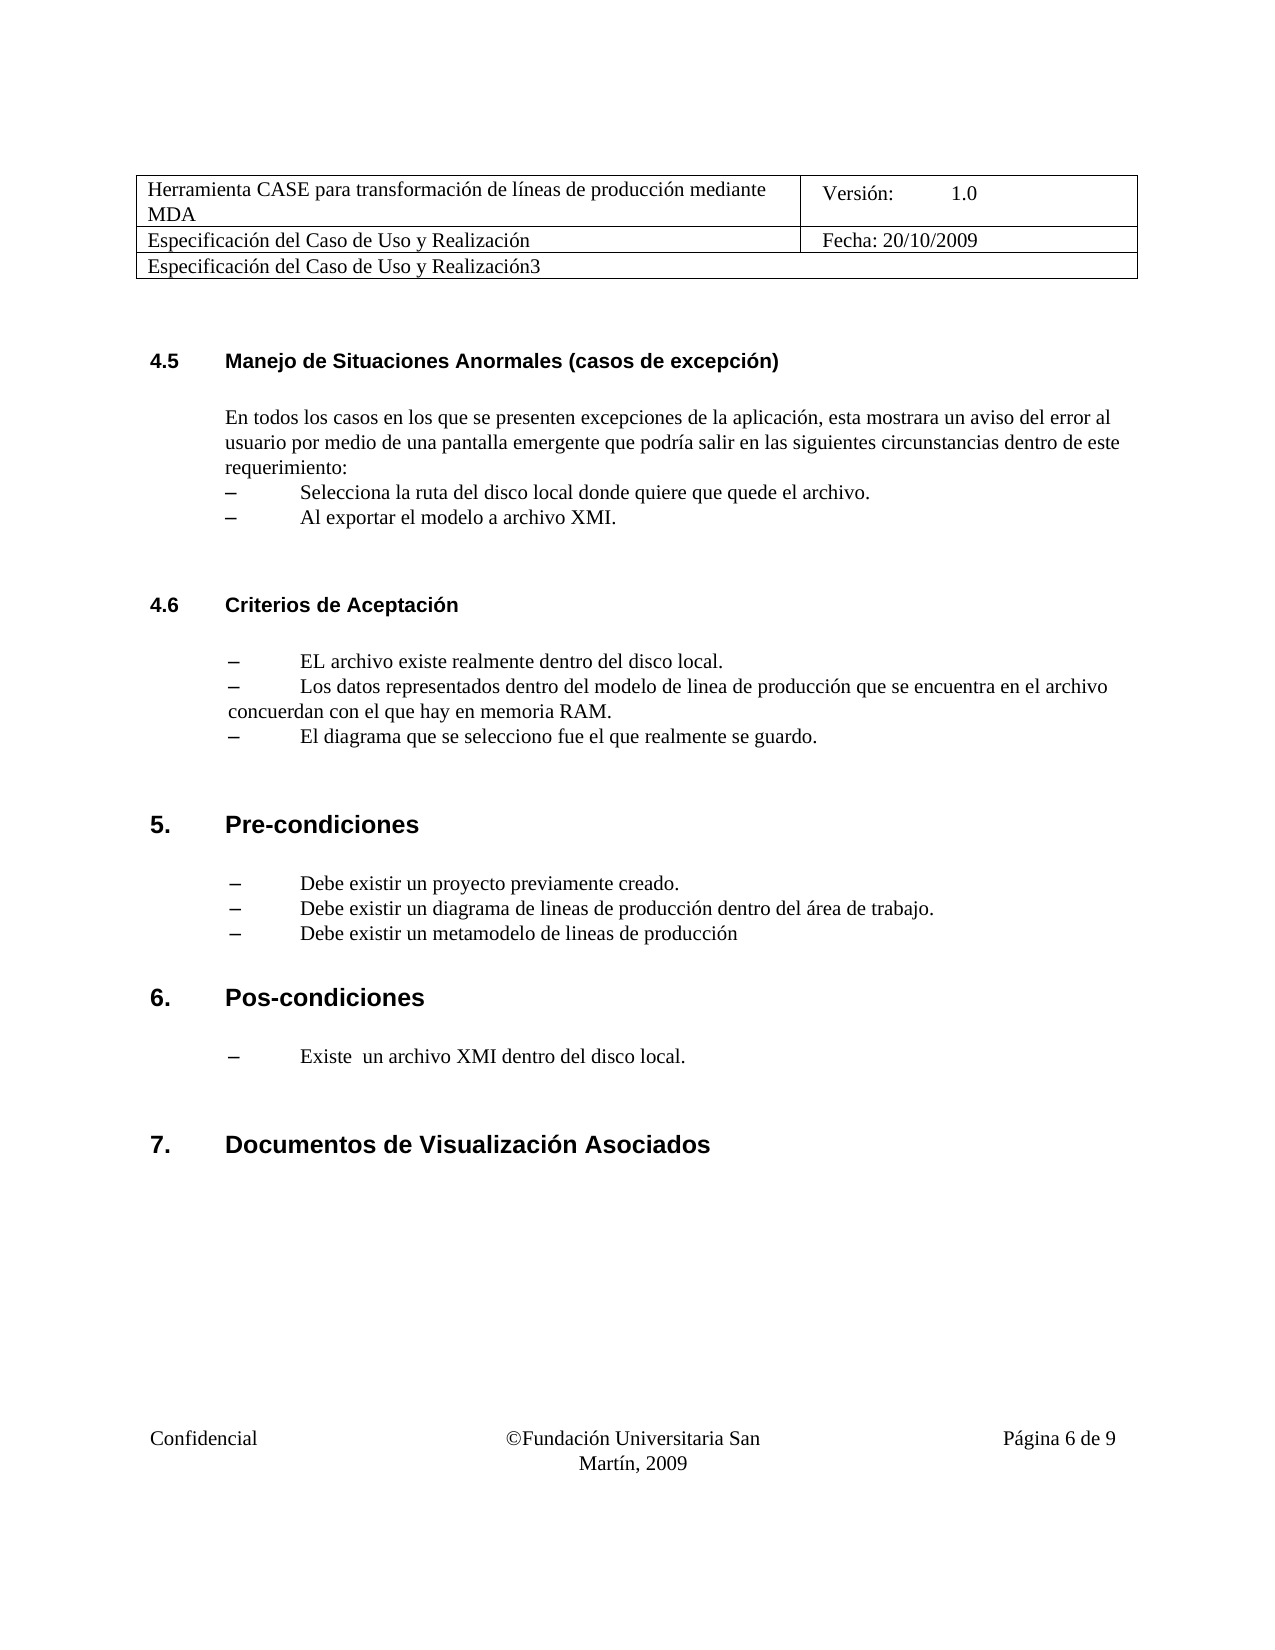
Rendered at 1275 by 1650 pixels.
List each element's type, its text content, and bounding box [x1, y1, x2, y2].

subtitle Criterios de Aceptación [150, 592, 1125, 617]
list Debe existir un diagrama de lineas de producción dentro del área de trabajo. [229, 895, 1125, 920]
list Debe existir un metamodelo de lineas de producción [229, 920, 1125, 945]
list Al exportar el modelo a archivo XMI. [225, 504, 1125, 529]
subtitle Documentos de Visualización Asociados [150, 1130, 1125, 1159]
text En todos los casos en los que se presenten excepciones de la aplicación, esta mostrara un aviso del error al usuario por medio de una pantalla emergente que podría salir en las siguientes circunstancias dentro de este requerimiento: [225, 404, 1125, 479]
list Debe existir un proyecto previamente creado. [229, 870, 1125, 895]
list Existe un archivo XMI dentro del disco local. [228, 1043, 1125, 1068]
subtitle Pos-condiciones [150, 983, 1125, 1012]
subtitle Manejo de Situaciones Anormales (casos de excepción) [150, 348, 1125, 373]
list El diagrama que se selecciono fue el que realmente se guardo. [228, 723, 1125, 748]
list Los datos representados dentro del modelo de linea de producción que se encuentra en el archivo concuerdan con el que hay en memoria RAM. [228, 673, 1125, 723]
list Selecciona la ruta del disco local donde quiere que quede el archivo. [225, 479, 1125, 504]
list EL archivo existe realmente dentro del disco local. [228, 648, 1125, 673]
subtitle Pre-condiciones [150, 810, 1125, 839]
